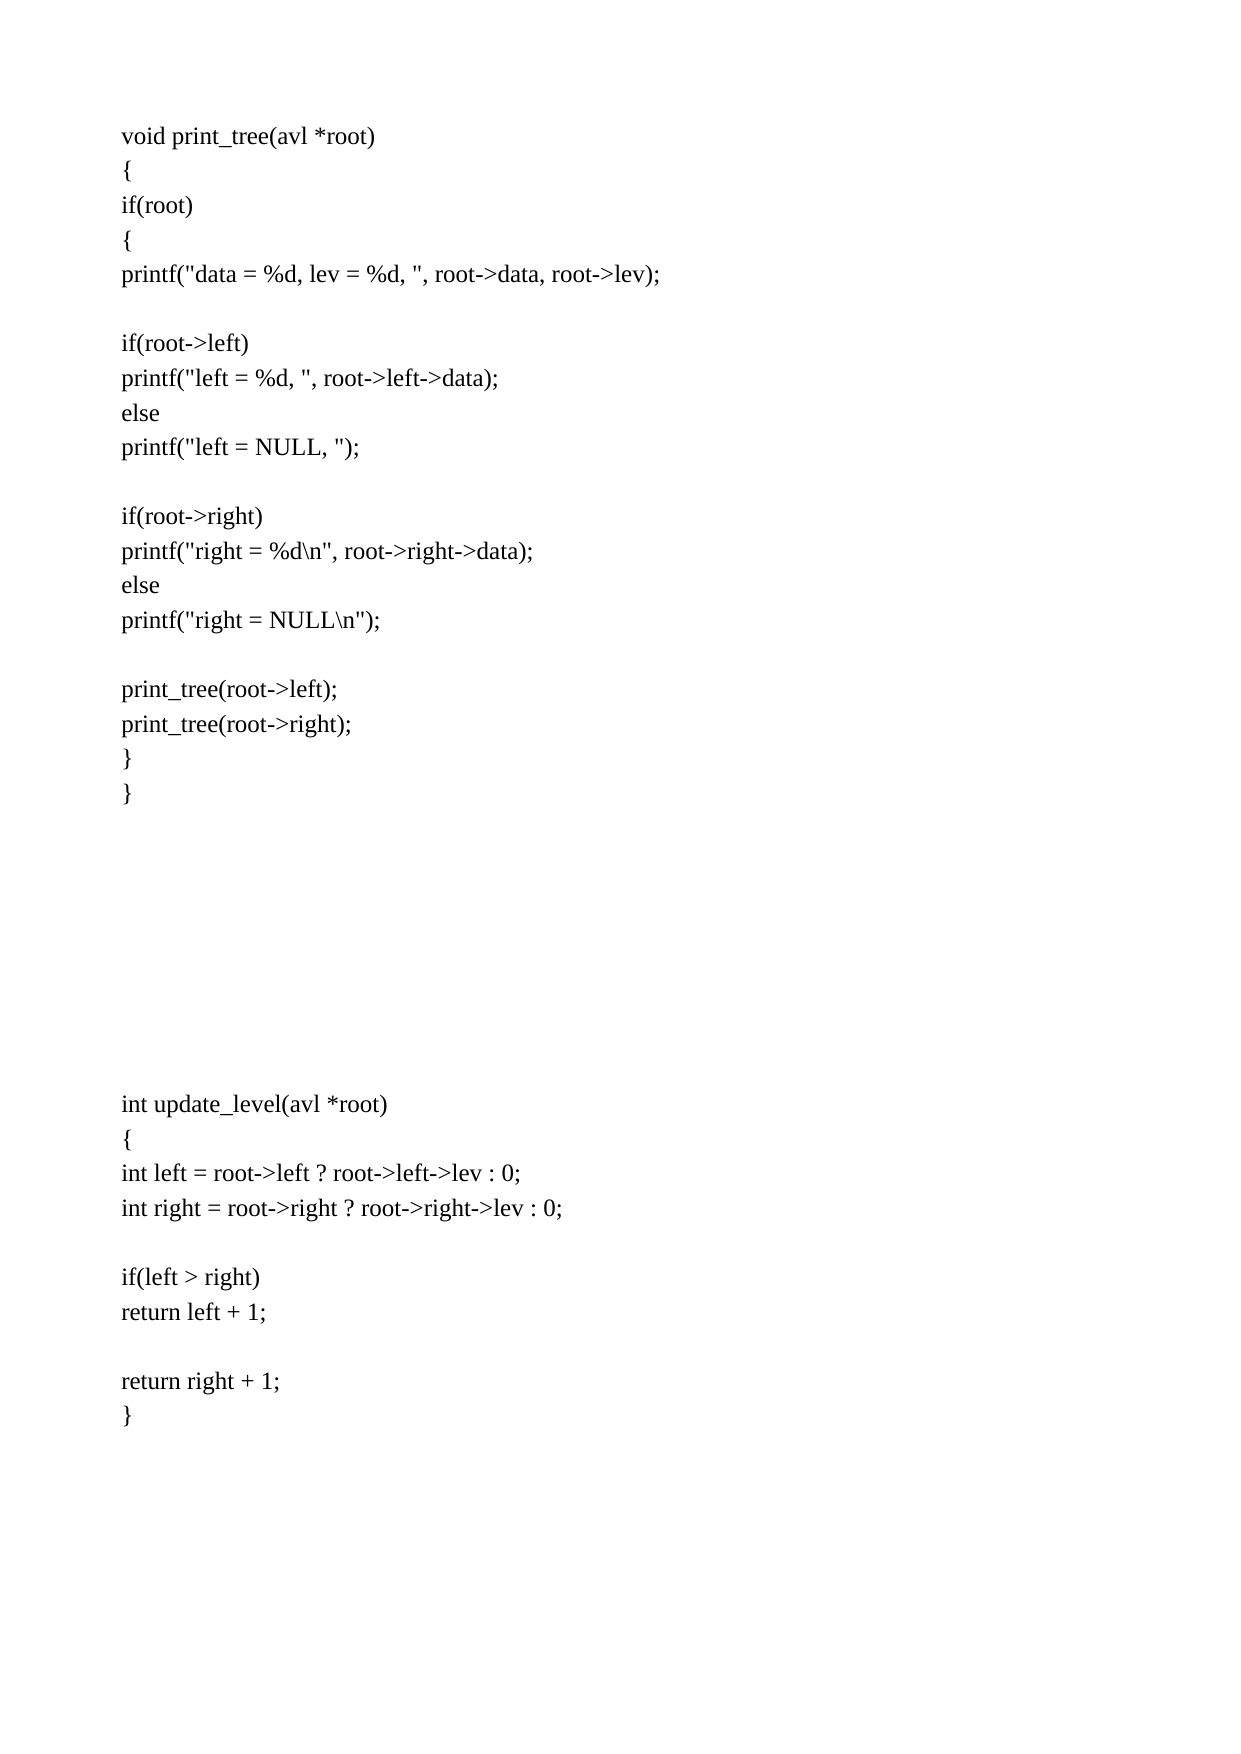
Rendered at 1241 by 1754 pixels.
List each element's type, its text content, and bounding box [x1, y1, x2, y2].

table_header printf("left = NULL, "); [118, 429, 373, 464]
table_header [118, 844, 136, 879]
table_header [118, 1052, 136, 1086]
table_header } [118, 741, 148, 775]
table_header [118, 1571, 136, 1605]
table_header [118, 464, 136, 498]
table_header void print_tree(avl *root) [118, 118, 387, 153]
table_header if(root) [118, 187, 206, 222]
table_header [118, 1467, 136, 1501]
table_header [118, 983, 136, 1017]
table_header printf("right = %d\n", root->right->data); [118, 533, 543, 568]
table_header printf("right = NULL\n"); [118, 602, 393, 637]
table_header } [118, 1398, 148, 1432]
table_header [118, 291, 136, 326]
table_header return right + 1; [118, 1363, 293, 1398]
table_header [118, 1501, 136, 1536]
table_header int right = root->right ? root->right->lev : 0; [118, 1190, 572, 1225]
table_header [118, 879, 136, 913]
table_header else [118, 395, 174, 429]
table_header printf("data = %d, lev = %d, ", root->data, root->lev); [118, 256, 669, 291]
table_header [118, 1536, 136, 1571]
table_header if(root->left) [118, 326, 260, 360]
table_header print_tree(root->right); [118, 706, 363, 741]
table_header else [118, 568, 174, 602]
table_header if(left > right) [118, 1259, 272, 1294]
table_header [118, 1225, 136, 1259]
table_header } [118, 775, 148, 810]
table_header [118, 1017, 136, 1052]
table_header printf("left = %d, ", root->left->data); [118, 360, 508, 395]
table_header { [118, 222, 148, 256]
table_header if(root->right) [118, 499, 274, 533]
table_header [118, 948, 136, 983]
table_header int update_level(avl *root) [118, 1086, 399, 1121]
table_header [118, 914, 136, 948]
table_header [118, 810, 136, 844]
table_header print_tree(root->left); [118, 671, 349, 706]
table_header [118, 637, 136, 671]
table_header [118, 1329, 136, 1363]
table_header { [118, 153, 148, 187]
table_header { [118, 1121, 148, 1156]
table_header return left + 1; [118, 1294, 279, 1328]
table_header int left = root->left ? root->left->lev : 0; [118, 1156, 530, 1190]
table_header [118, 1432, 136, 1467]
